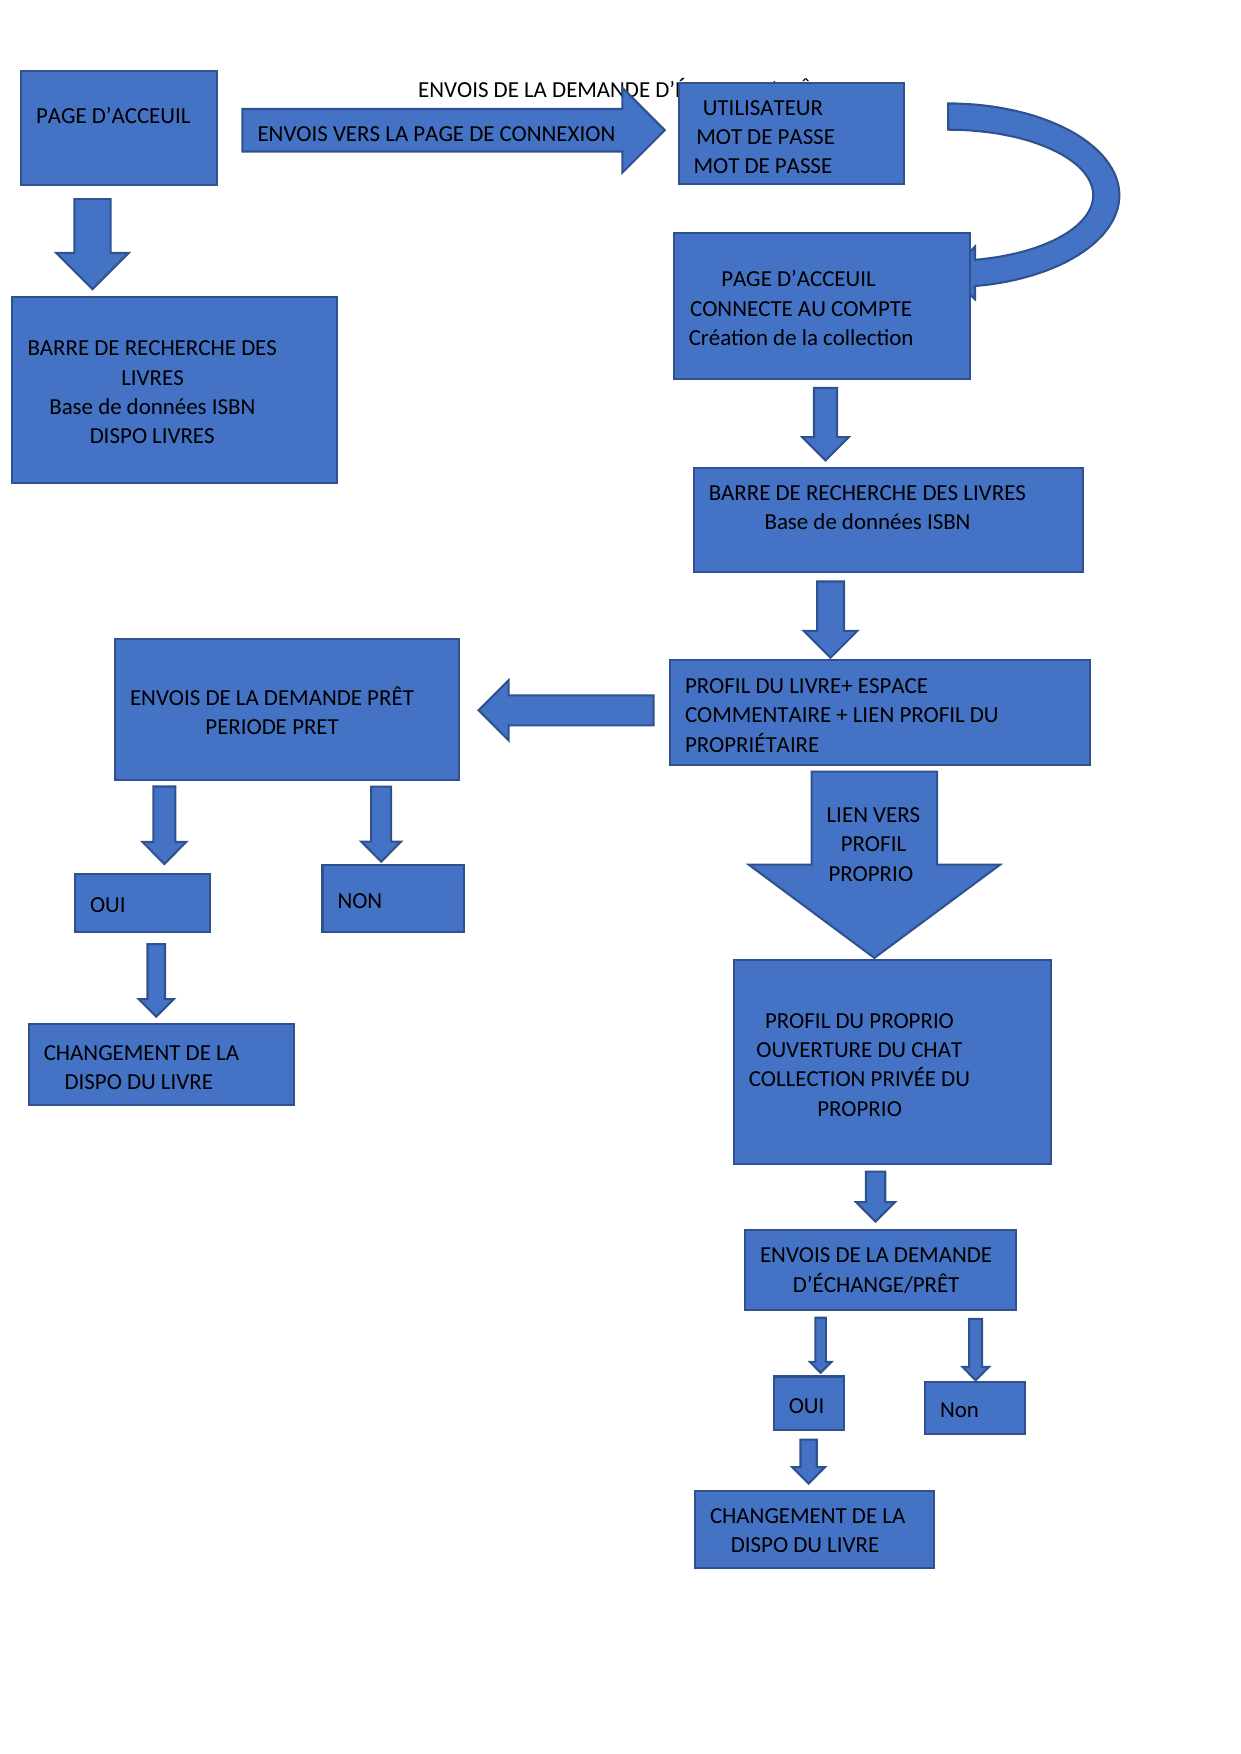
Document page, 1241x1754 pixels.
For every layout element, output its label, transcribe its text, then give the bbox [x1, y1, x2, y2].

text ENVOIS DE LA DEMANDE D’ÉCHANGE/PRÊT [218, 75, 1165, 103]
